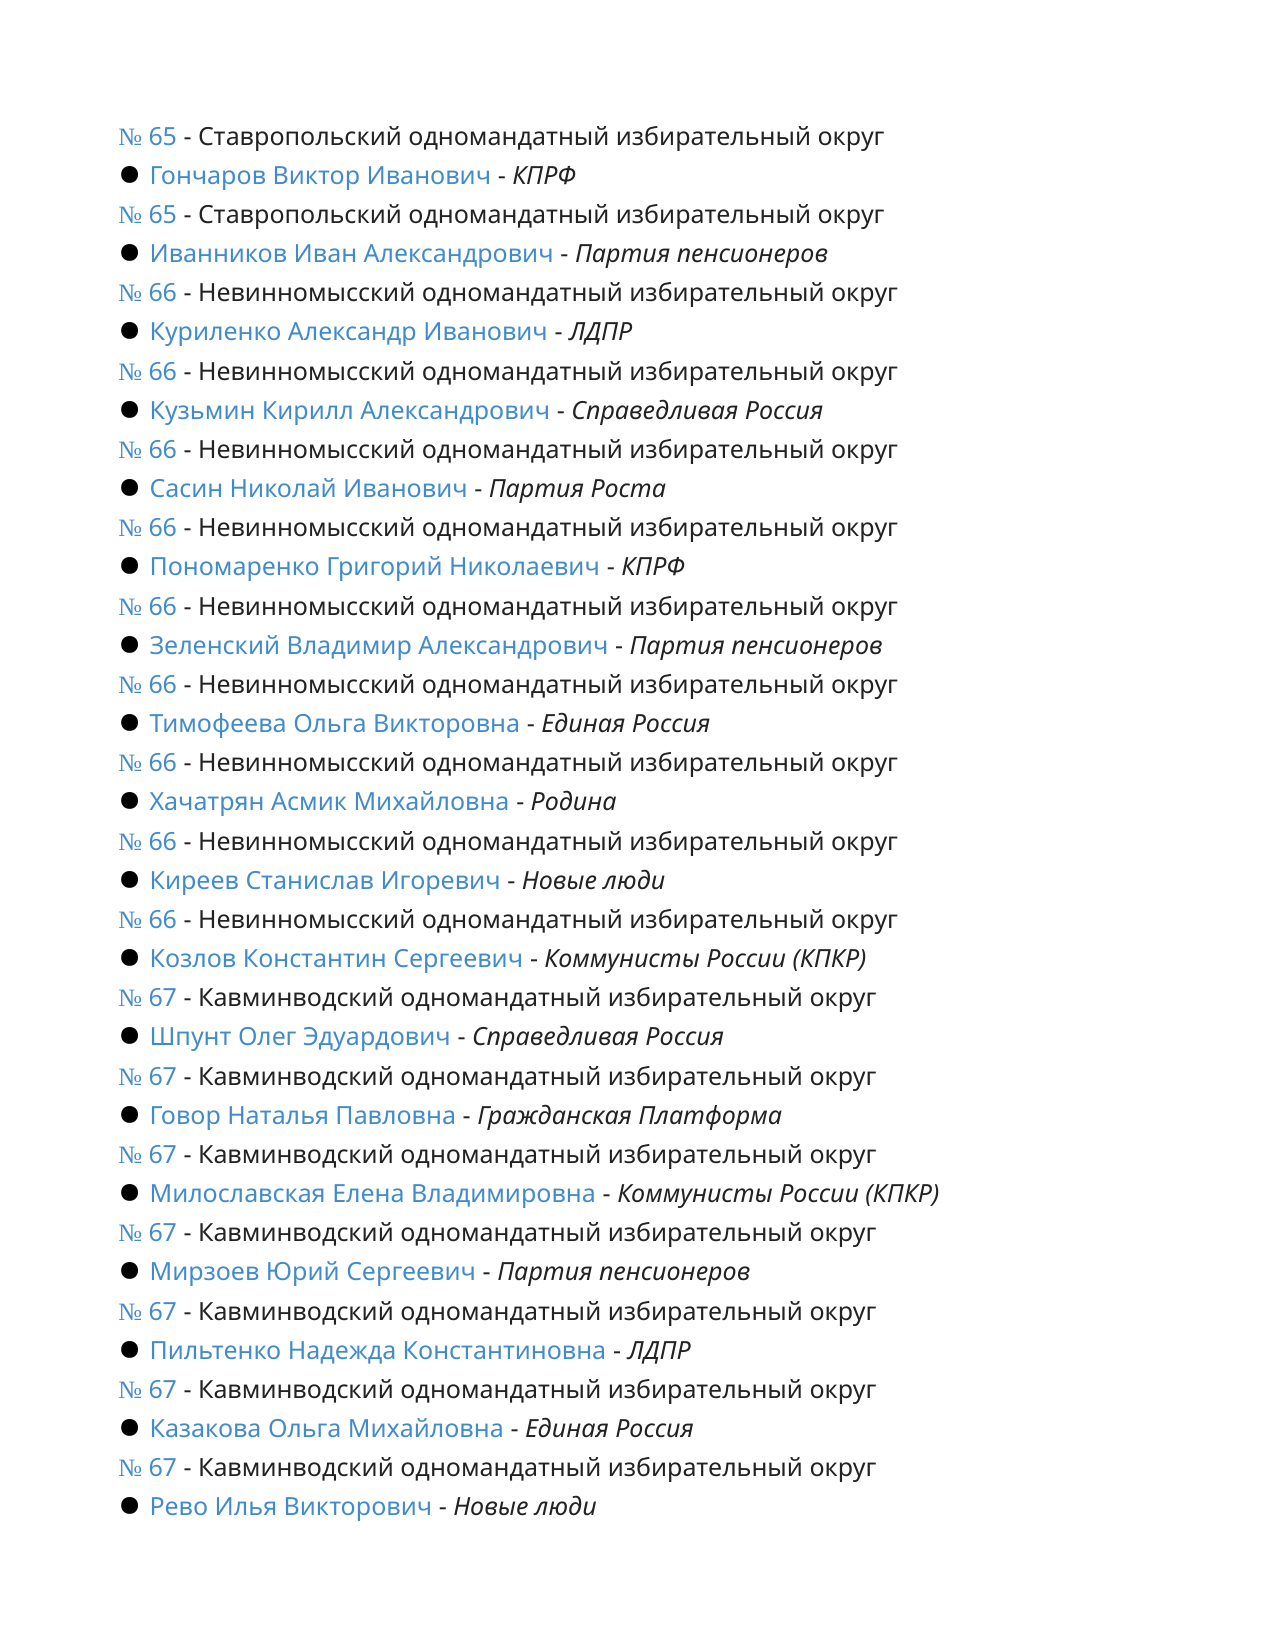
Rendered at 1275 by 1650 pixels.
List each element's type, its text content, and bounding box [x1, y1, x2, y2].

list Зеленский Владимир Александрович - Партия пенсионеров [120, 627, 1157, 661]
list Пильтенко Надежда Константиновна - ЛДПР [120, 1332, 1157, 1366]
text № 67 - Кавминводский одномандатный избирательный округ [118, 980, 1157, 1014]
text № 67 - Кавминводский одномандатный избирательный округ [118, 1450, 1157, 1484]
list Рево Илья Викторович - Новые люди [120, 1489, 1157, 1523]
text № 66 - Невинномысский одномандатный избирательный округ [118, 353, 1157, 387]
text № 67 - Кавминводский одномандатный избирательный округ [118, 1371, 1157, 1406]
list Тимофеева Ольга Викторовна - Единая Россия [120, 706, 1157, 740]
text № 66 - Невинномысский одномандатный избирательный округ [118, 745, 1157, 779]
text № 65 - Ставропольский одномандатный избирательный округ [118, 196, 1157, 231]
text № 66 - Невинномысский одномандатный избирательный округ [118, 275, 1157, 309]
list Мирзоев Юрий Сергеевич - Партия пенсионеров [120, 1254, 1157, 1288]
text № 65 - Ставропольский одномандатный избирательный округ [118, 118, 1157, 152]
list Милославская Елена Владимировна - Коммунисты России (КПКР) [120, 1176, 1157, 1210]
list Сасин Николай Иванович - Партия Роста [120, 471, 1157, 505]
text № 67 - Кавминводский одномандатный избирательный округ [118, 1293, 1157, 1327]
list Кузьмин Кирилл Александрович - Справедливая Россия [120, 392, 1157, 426]
list Куриленко Александр Иванович - ЛДПР [120, 314, 1157, 348]
list Киреев Станислав Игоревич - Новые люди [120, 862, 1157, 896]
text № 66 - Невинномысский одномандатный избирательный округ [118, 901, 1157, 936]
list Гончаров Виктор Иванович - КПРФ [120, 157, 1157, 191]
list Говор Наталья Павловна - Гражданская Платформа [120, 1097, 1157, 1131]
list Иванников Иван Александрович - Партия пенсионеров [120, 236, 1157, 270]
text № 66 - Невинномысский одномандатный избирательный округ [118, 431, 1157, 466]
text № 66 - Невинномысский одномандатный избирательный округ [118, 588, 1157, 622]
text № 67 - Кавминводский одномандатный избирательный округ [118, 1058, 1157, 1092]
list Казакова Ольга Михайловна - Единая Россия [120, 1411, 1157, 1445]
list Пономаренко Григорий Николаевич - КПРФ [120, 549, 1157, 583]
text № 66 - Невинномысский одномандатный избирательный округ [118, 666, 1157, 701]
text № 67 - Кавминводский одномандатный избирательный округ [118, 1136, 1157, 1171]
list Козлов Константин Сергеевич - Коммунисты России (КПКР) [120, 941, 1157, 975]
list Хачатрян Асмик Михайловна - Родина [120, 784, 1157, 818]
text № 67 - Кавминводский одномандатный избирательный округ [118, 1215, 1157, 1249]
list Шпунт Олег Эдуардович - Справедливая Россия [120, 1019, 1157, 1053]
text № 66 - Невинномысский одномандатный избирательный округ [118, 823, 1157, 857]
text № 66 - Невинномысский одномандатный избирательный округ [118, 510, 1157, 544]
